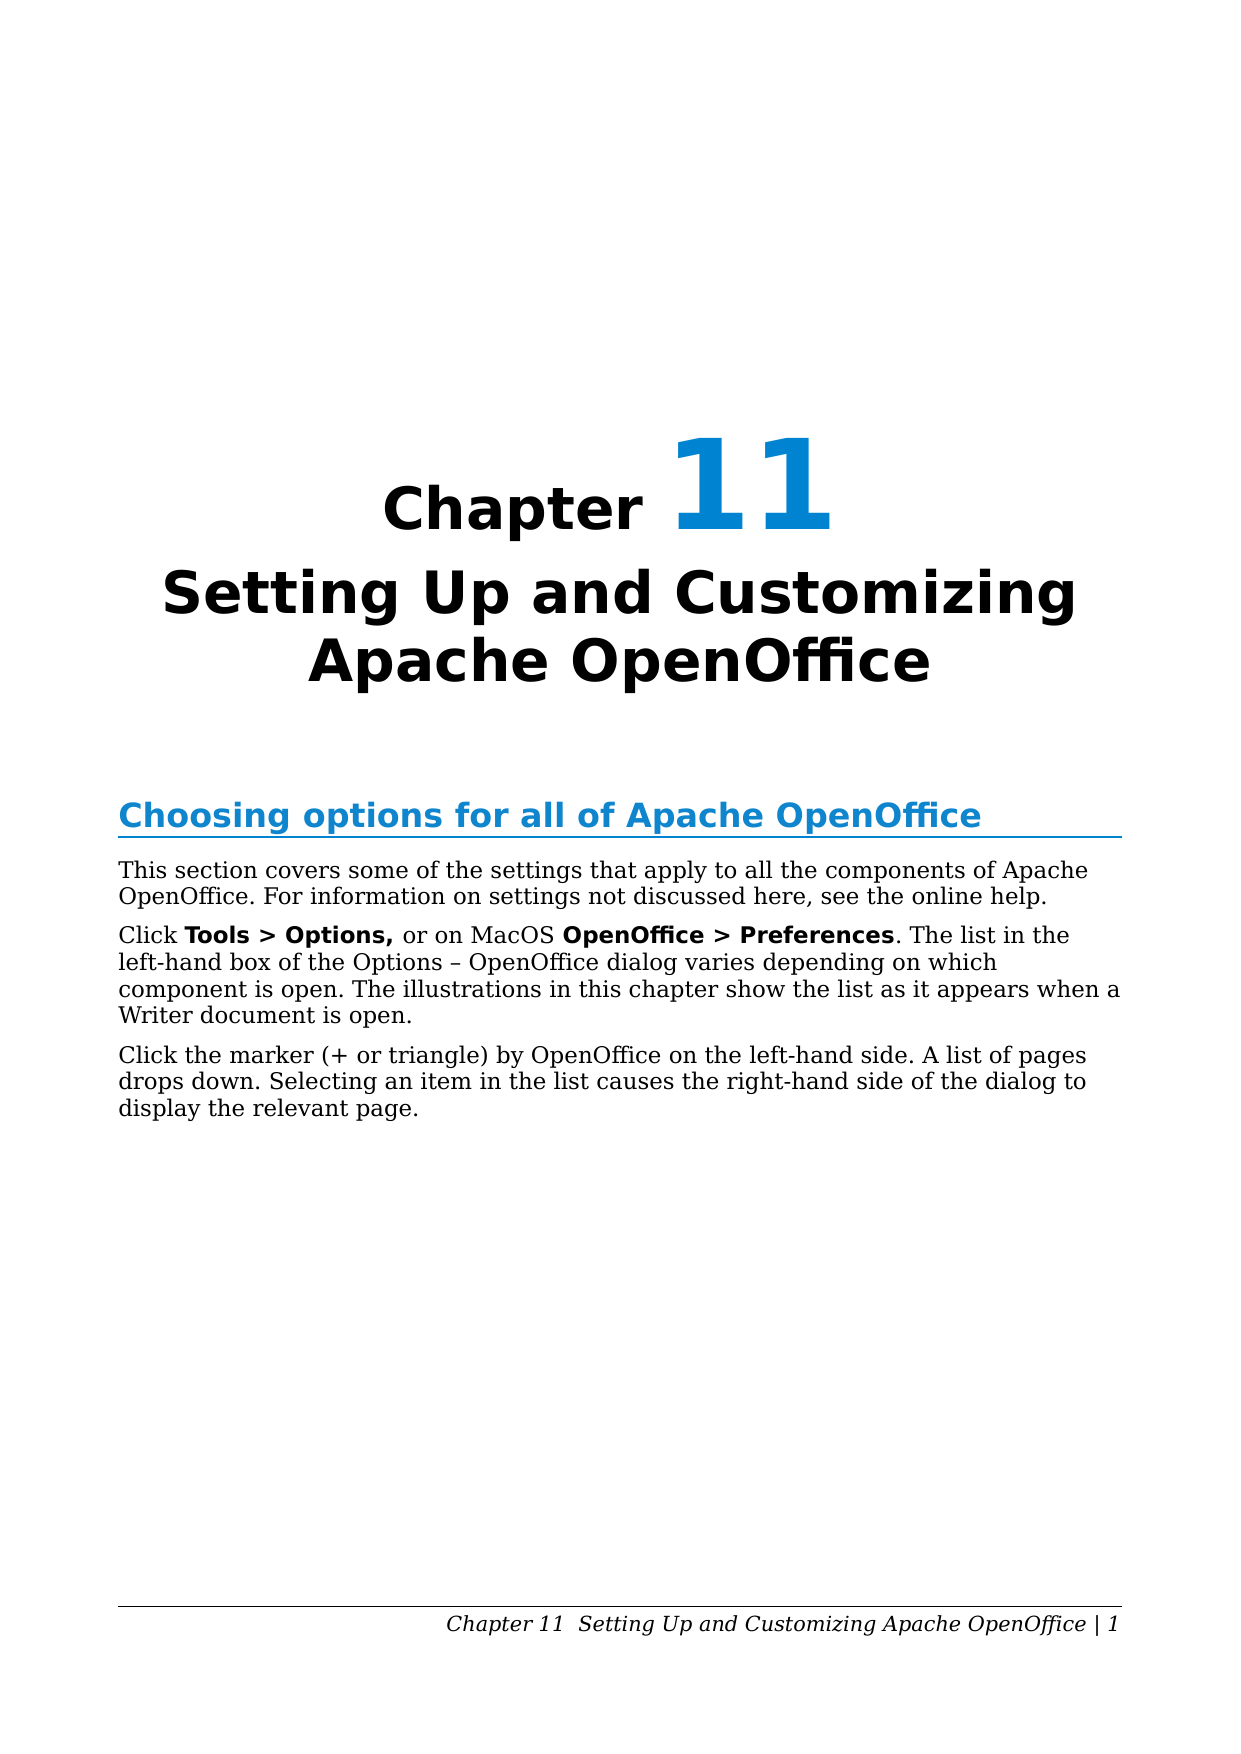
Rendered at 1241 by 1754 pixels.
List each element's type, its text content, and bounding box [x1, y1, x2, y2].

subtitle Chapter 11 Setting Up and Customizing Apache OpenOffice [118, 413, 1122, 695]
subtitle Choosing options for all of Apache OpenOffice [118, 797, 1122, 836]
text Click the marker (+ or triangle) by OpenOffice on the left-hand side. A list of pages drops down. Selecting an item in the list causes the right-hand side of the dialog to display the relevant page. [118, 1042, 1122, 1122]
text Click Tools > Options, or on MacOS OpenOffice > Preferences. The list in the left-hand box of the Options – OpenOffice dialog varies depending on which component is open. The illustrations in this chapter show the list as it appears when a Writer document is open. [118, 923, 1122, 1029]
text This section covers some of the settings that apply to all the components of Apache OpenOffice. For information on settings not discussed here, see the online help. [118, 857, 1122, 910]
